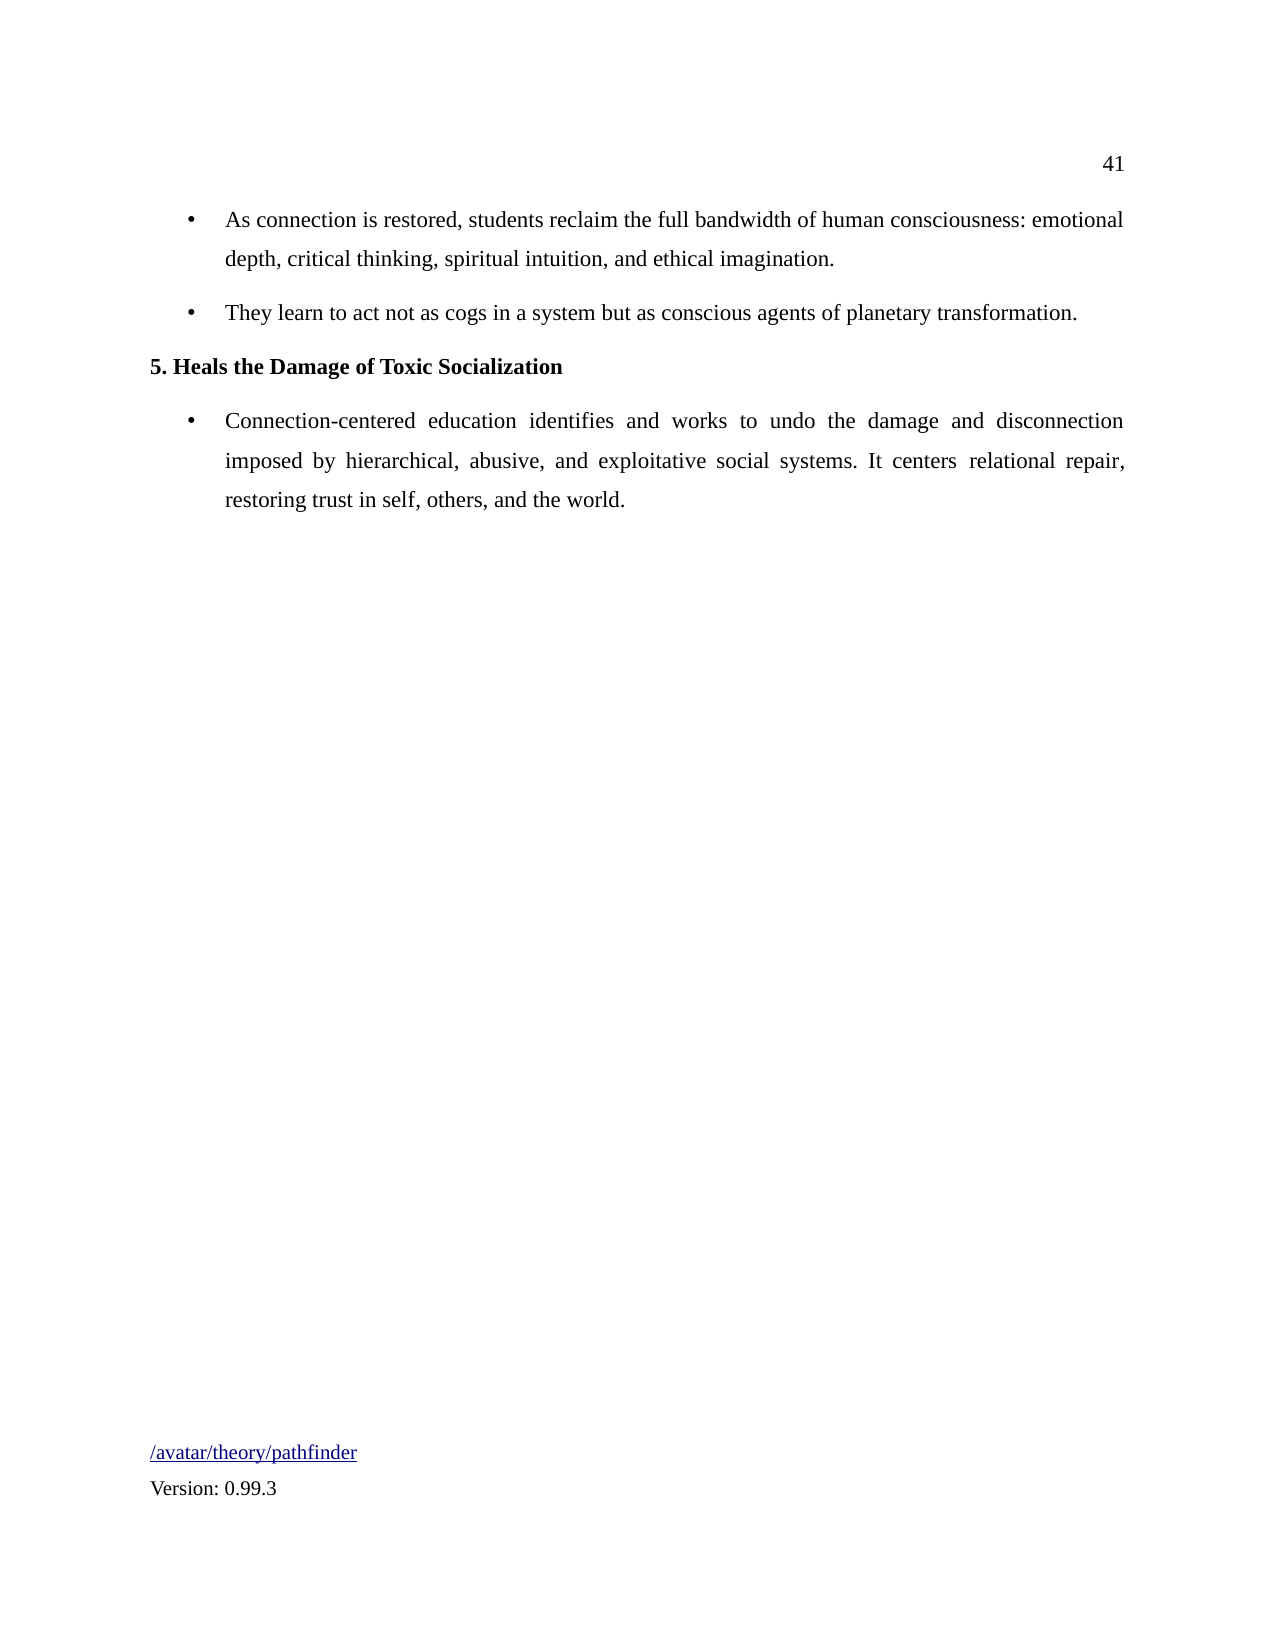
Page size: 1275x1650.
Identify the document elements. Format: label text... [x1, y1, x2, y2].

list Connection-centered education identifies and works to undo the damage and disconnection imposed by hierarchical, abusive, and exploitative social systems. It centers relational repair, restoring trust in self, others, and the world. [187, 407, 1125, 513]
list As connection is restored, students reclaim the full bandwidth of human consciousness: emotional depth, critical thinking, spiritual intuition, and ethical imagination. [187, 206, 1125, 272]
text 5. Heals the Damage of Toxic Socialization [150, 353, 1125, 380]
list They learn to act not as cogs in a system but as conscious agents of planetary transformation. [187, 299, 1125, 326]
